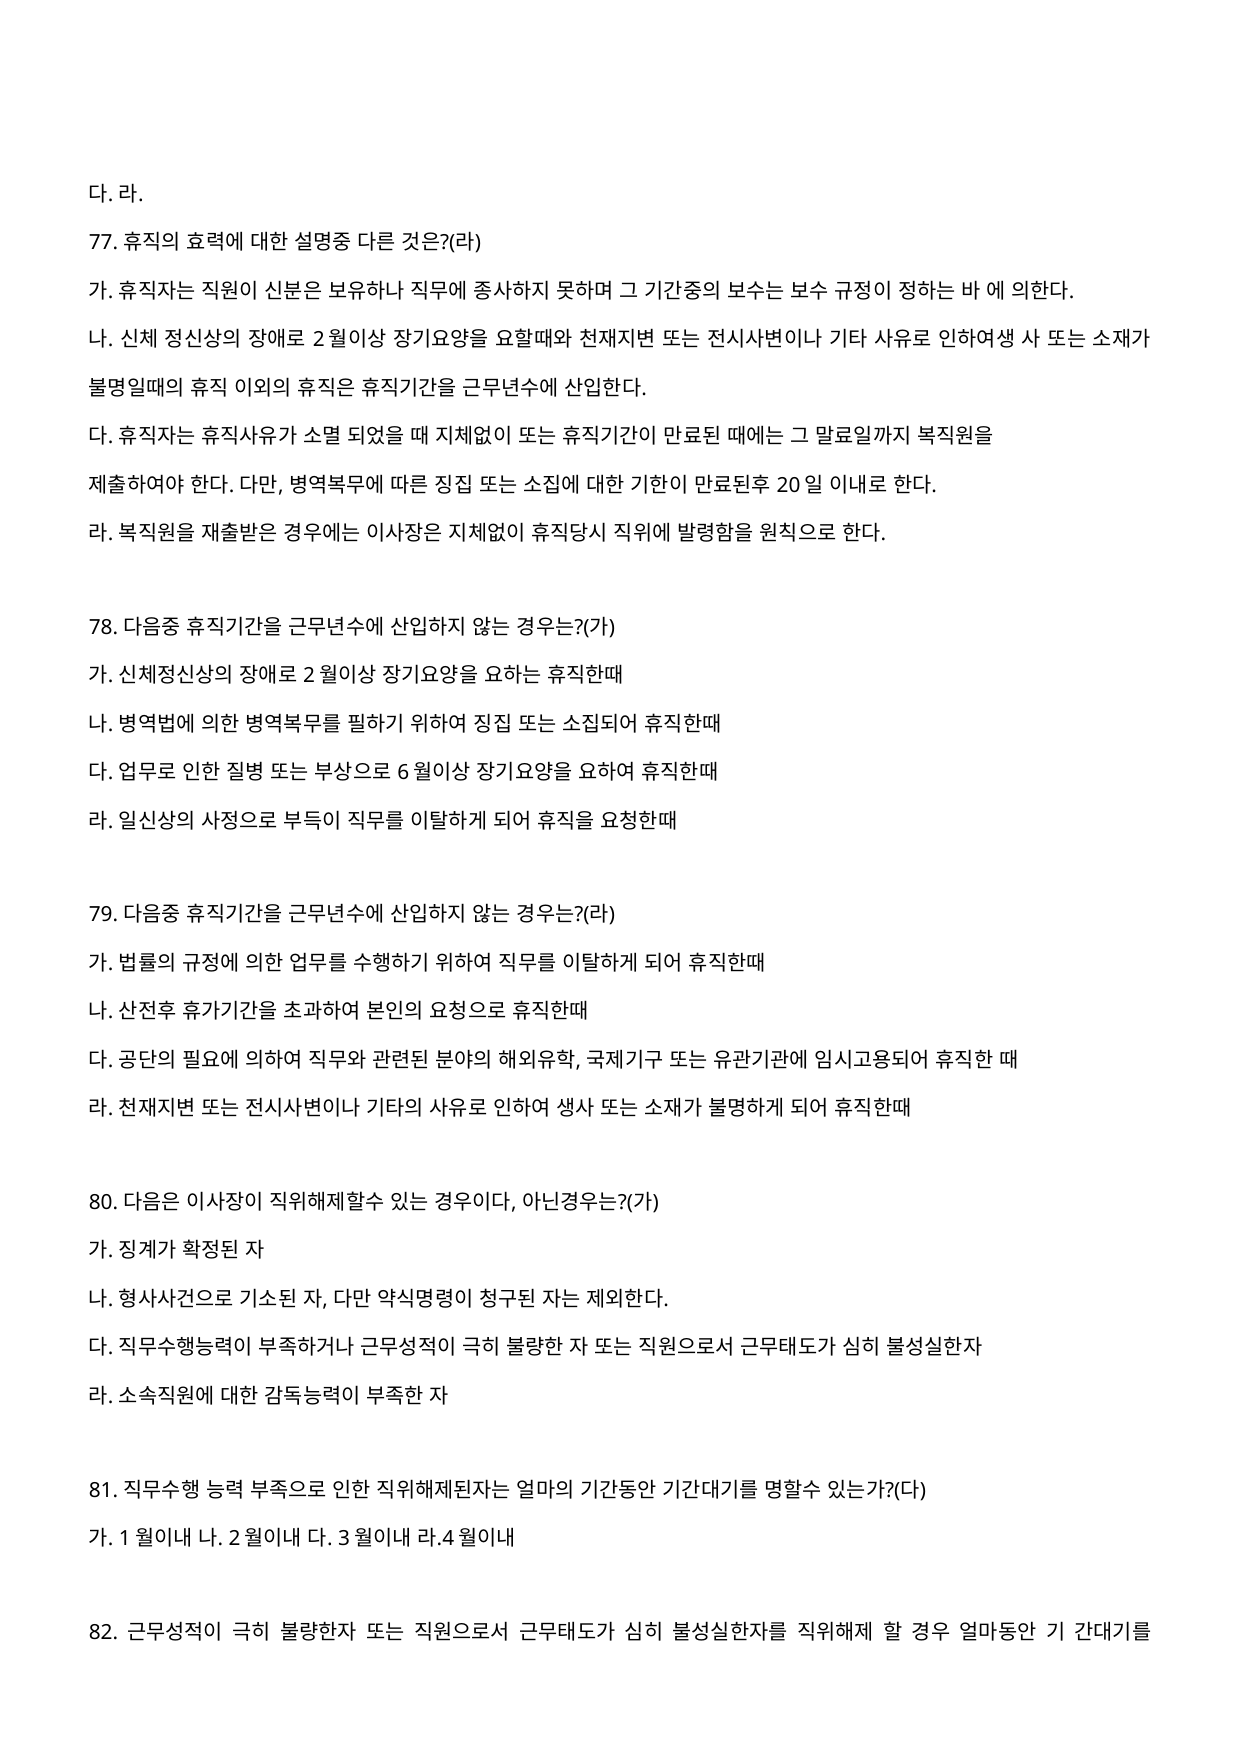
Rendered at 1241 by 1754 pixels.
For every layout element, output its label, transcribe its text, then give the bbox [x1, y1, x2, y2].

text 라. 일신상의 사정으로 부득이 직무를 이탈하게 되어 휴직을 요청한때 [88, 804, 1152, 834]
text 77. 휴직의 효력에 대한 설명중 다른 것은?(라) [88, 226, 1152, 256]
text 가. 신체정신상의 장애로 2월이상 장기요양을 요하는 휴직한때 [88, 658, 1152, 689]
text 가. 휴직자는 직원이 신분은 보유하나 직무에 종사하지 못하며 그 기간중의 보수는 보수 규정이 정하는 바 에 의한다. [88, 274, 1152, 304]
text 81. 직무수행 능력 부족으로 인한 직위해제된자는 얼마의 기간동안 기간대기를 명할수 있는가?(다) [88, 1473, 1152, 1503]
text 나. 형사사건으로 기소된 자, 다만 약식명령이 청구된 자는 제외한다. [88, 1282, 1152, 1312]
text 다. 휴직자는 휴직사유가 소멸 되었을 때 지체없이 또는 휴직기간이 만료된 때에는 그 말료일까지 복직원을 [88, 419, 1152, 450]
text 가. 1월이내 나. 2월이내 다. 3월이내 라.4월이내 [88, 1521, 1152, 1552]
text 나. 병역법에 의한 병역복무를 필하기 위하여 징집 또는 소집되어 휴직한때 [88, 707, 1152, 737]
text 나. 신체 정신상의 장애로 2월이상 장기요양을 요할때와 천재지변 또는 전시사변이나 기타 사유로 인하여생 사 또는 소재가 불명일때의 휴직 이외의 휴직은 휴직기간을 근무년수에 산입한다. [88, 322, 1152, 401]
text 나. 산전후 휴가기간을 초과하여 본인의 요청으로 휴직한때 [88, 994, 1152, 1025]
text 78. 다음중 휴직기간을 근무년수에 산입하지 않는 경우는?(가) [88, 610, 1152, 640]
text 라. 소속직원에 대한 감독능력이 부족한 자 [88, 1379, 1152, 1409]
text 라. 복직원을 재출받은 경우에는 이사장은 지체없이 휴직당시 직위에 발령함을 원칙으로 한다. [88, 516, 1152, 547]
text 다. 공단의 필요에 의하여 직무와 관련된 분야의 해외유학, 국제기구 또는 유관기관에 임시고용되어 휴직한 때 [88, 1043, 1152, 1073]
text 다. 직무수행능력이 부족하거나 근무성적이 극히 불량한 자 또는 직원으로서 근무태도가 심히 불성실한자 [88, 1331, 1152, 1361]
text 80. 다음은 이사장이 직위해제할수 있는 경우이다, 아닌경우는?(가) [88, 1185, 1152, 1216]
text 다. 업무로 인한 질병 또는 부상으로 6월이상 장기요양을 요하여 휴직한때 [88, 755, 1152, 786]
text 라. 천재지변 또는 전시사변이나 기타의 사유로 인하여 생사 또는 소재가 불명하게 되어 휴직한때 [88, 1091, 1152, 1122]
text 제출하여야 한다. 다만, 병역복무에 따른 징집 또는 소집에 대한 기한이 만료된후 20일 이내로 한다. [88, 468, 1152, 498]
text 가. 징계가 확정된 자 [88, 1234, 1152, 1264]
text 79. 다음중 휴직기간을 근무년수에 산입하지 않는 경우는?(라) [88, 898, 1152, 928]
text 가. 법률의 규정에 의한 업무를 수행하기 위하여 직무를 이탈하게 되어 휴직한때 [88, 946, 1152, 976]
text 82. 근무성적이 극히 불량한자 또는 직원으로서 근무태도가 심히 불성실한자를 직위해제 할 경우 얼마동안 기 간대기를 [88, 1615, 1152, 1646]
text 다. 라. [88, 177, 1152, 207]
